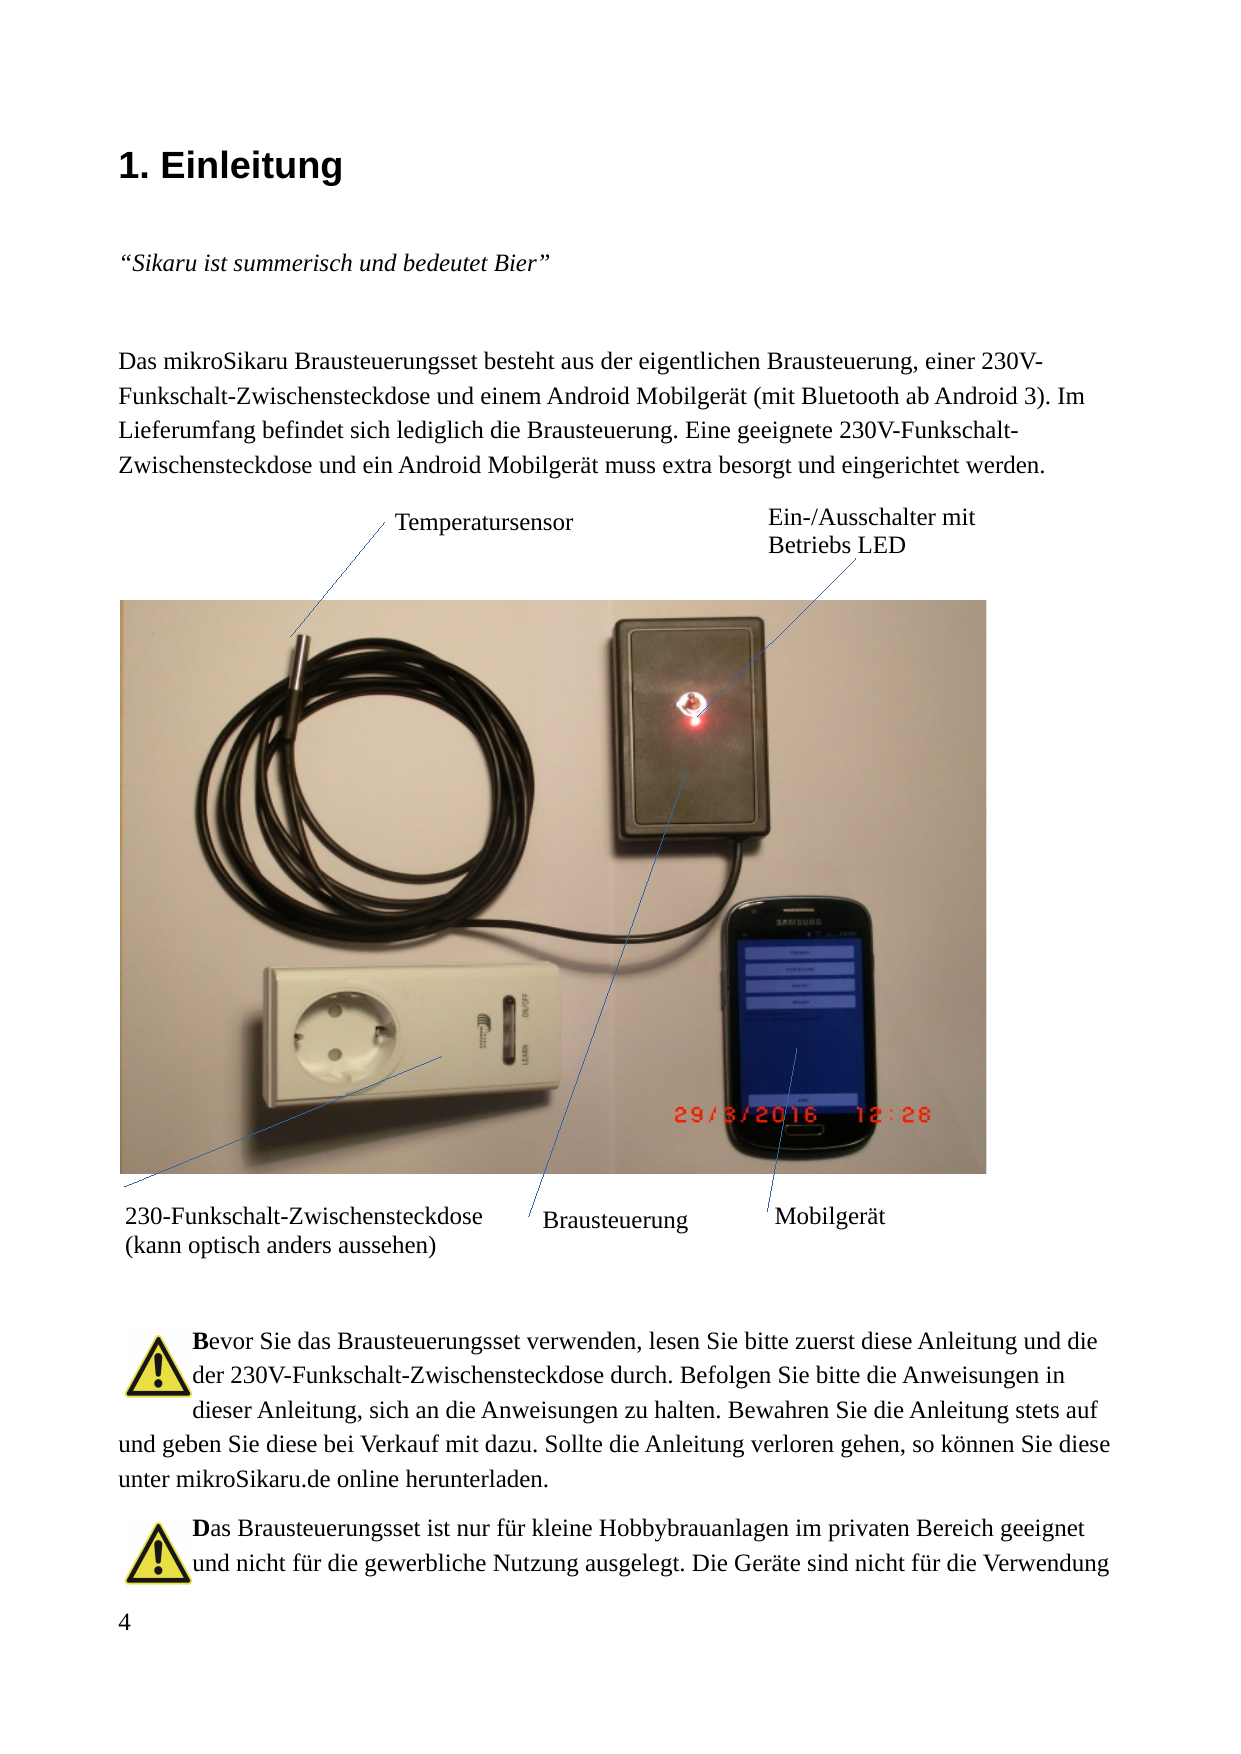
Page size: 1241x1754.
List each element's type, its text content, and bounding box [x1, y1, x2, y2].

text “Sikaru ist summerisch und bedeutet Bier” [118, 248, 1122, 277]
picture [124, 1517, 193, 1590]
text Das mikroSikaru Brausteuerungsset besteht aus der eigentlichen Brausteuerung, einer 230V-Funkschalt-Zwischensteckdose und einem Android Mobilgerät (mit Bluetooth ab Android 3). Im Lieferumfang befindet sich lediglich die Brausteuerung. Eine geeignete 230V-Funkschalt-Zwischensteckdose und ein Android Mobilgerät muss extra besorgt und eingerichtet werden. [118, 346, 1122, 479]
subtitle 1. Einleitung [118, 143, 1122, 187]
picture [120, 600, 987, 1174]
text Das Brausteuerungsset ist nur für kleine Hobbybrauanlagen im privaten Bereich geeignet und nicht für die gewerbliche Nutzung ausgelegt. Die Geräte sind nicht für die Verwendung [118, 1513, 1122, 1576]
picture [124, 1330, 193, 1403]
text Bevor Sie das Brausteuerungsset verwenden, lesen Sie bitte zuerst diese Anleitung und die der 230V-Funkschalt-Zwischensteckdose durch. Befolgen Sie bitte die Anweisungen in dieser Anleitung, sich an die Anweisungen zu halten. Bewahren Sie die Anleitung stets auf und geben Sie diese bei Verkauf mit dazu. Sollte die Anleitung verloren gehen, so können Sie diese unter mikroSikaru.de online herunterladen. [118, 1326, 1122, 1493]
